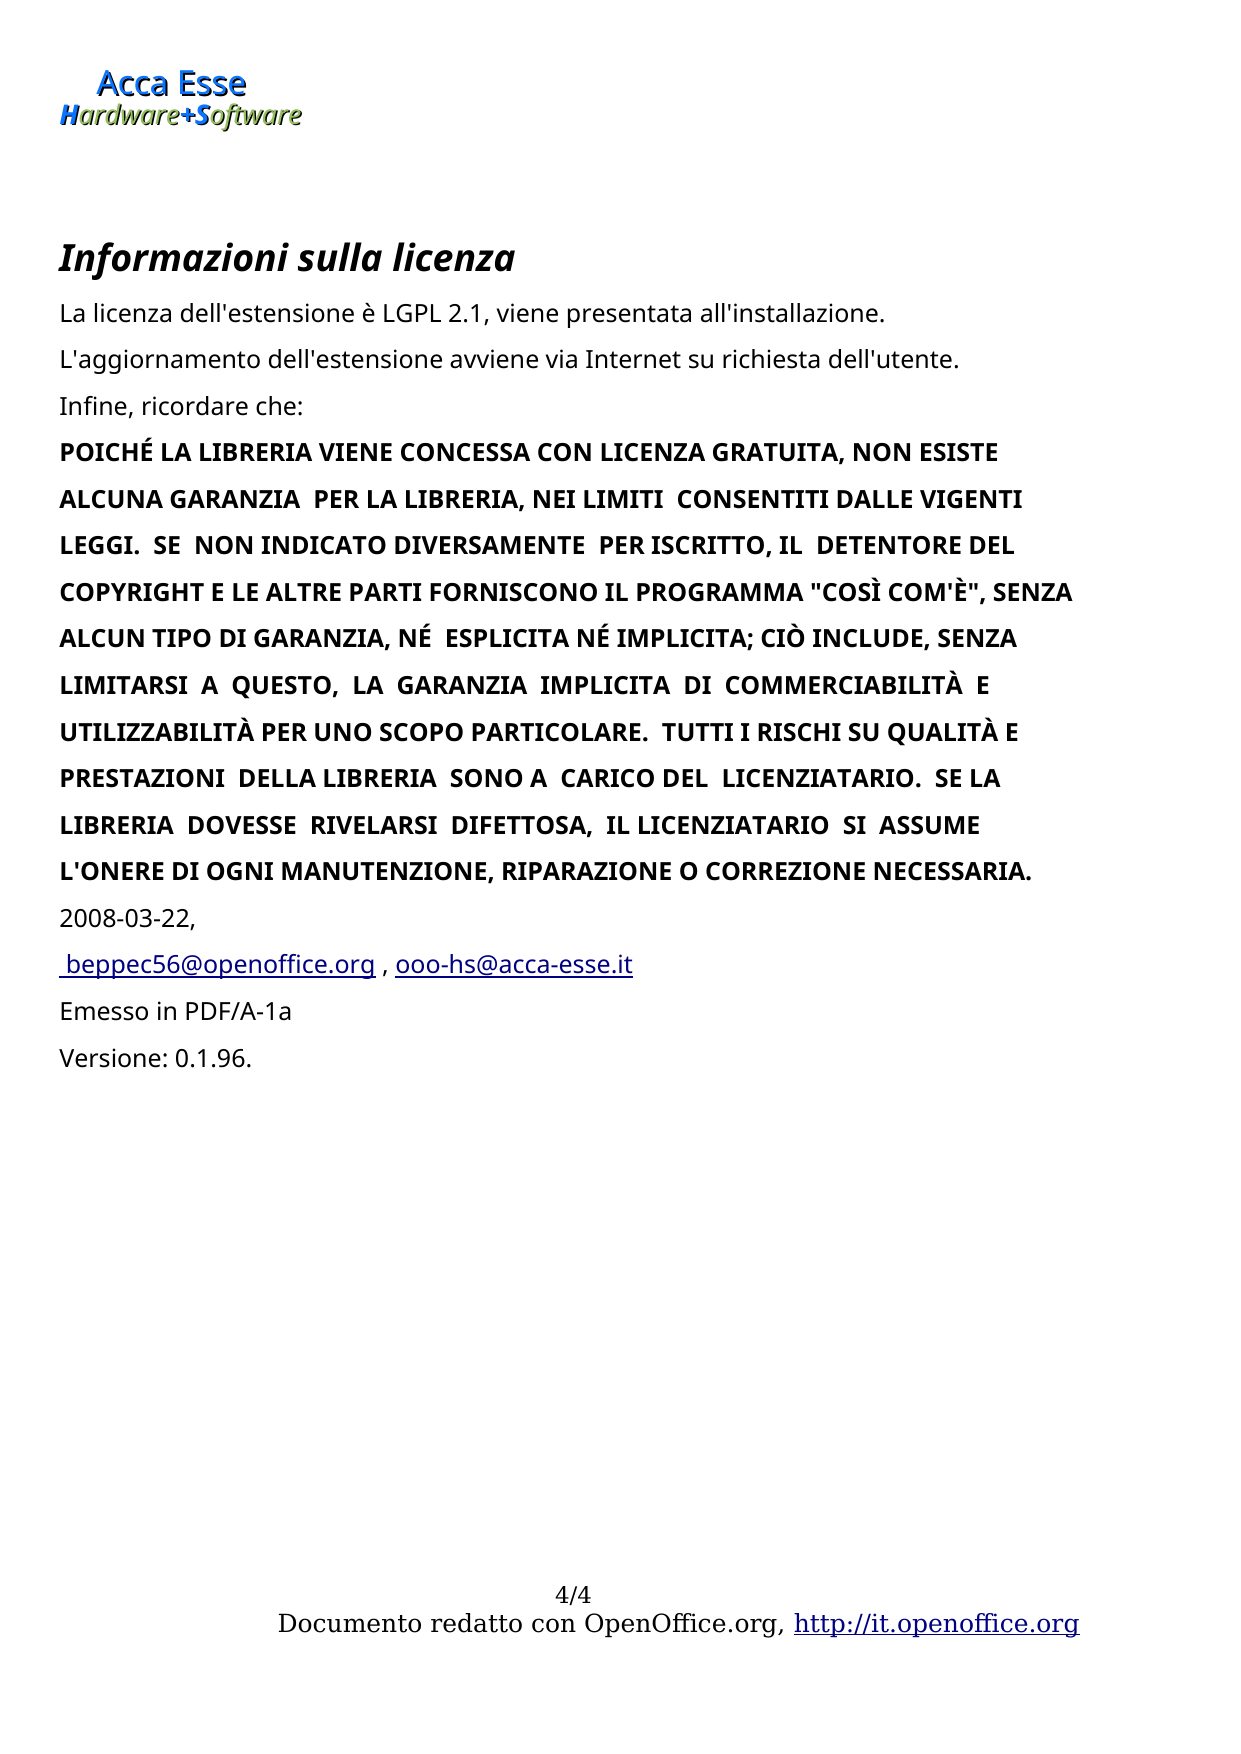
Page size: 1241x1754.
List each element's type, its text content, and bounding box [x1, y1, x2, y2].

text Infine, ricordare che: [59, 388, 1087, 422]
text 2008-03-22, [59, 901, 1087, 934]
text POICHÉ LA LIBRERIA VIENE CONCESSA CON LICENZA GRATUITA, NON ESISTE [59, 435, 1087, 469]
text COPYRIGHT E LE ALTRE PARTI FORNISCONO IL PROGRAMMA "COSÌ COM'È", SENZA [59, 574, 1087, 609]
text ALCUNA GARANZIA PER LA LIBRERIA, NEI LIMITI CONSENTITI DALLE VIGENTI [59, 481, 1087, 516]
text UTILIZZABILITÀ PER UNO SCOPO PARTICOLARE. TUTTI I RISCHI SU QUALITÀ E [59, 714, 1087, 748]
text LIMITARSI A QUESTO, LA GARANZIA IMPLICITA DI COMMERCIABILITÀ E [59, 668, 1087, 702]
text PRESTAZIONI DELLA LIBRERIA SONO A CARICO DEL LICENZIATARIO. SE LA [59, 761, 1087, 795]
text beppec56@openoffice.org , ooo-hs@acca-esse.it [59, 947, 1087, 981]
text La licenza dell'estensione è LGPL 2.1, viene presentata all'installazione. [59, 295, 1087, 329]
text LEGGI. SE NON INDICATO DIVERSAMENTE PER ISCRITTO, IL DETENTORE DEL [59, 528, 1087, 562]
subtitle Informazioni sulla licenza [59, 232, 1087, 283]
text L'aggiornamento dell'estensione avviene via Internet su richiesta dell'utente. [59, 342, 1087, 376]
text ALCUN TIPO DI GARANZIA, NÉ ESPLICITA NÉ IMPLICITA; CIÒ INCLUDE, SENZA [59, 621, 1087, 655]
text LIBRERIA DOVESSE RIVELARSI DIFETTOSA, IL LICENZIATARIO SI ASSUME [59, 807, 1087, 841]
text Emesso in PDF/A-1a [59, 994, 1087, 1028]
text L'ONERE DI OGNI MANUTENZIONE, RIPARAZIONE O CORREZIONE NECESSARIA. [59, 854, 1087, 888]
text Versione: 0.1.96. [59, 1040, 1087, 1074]
